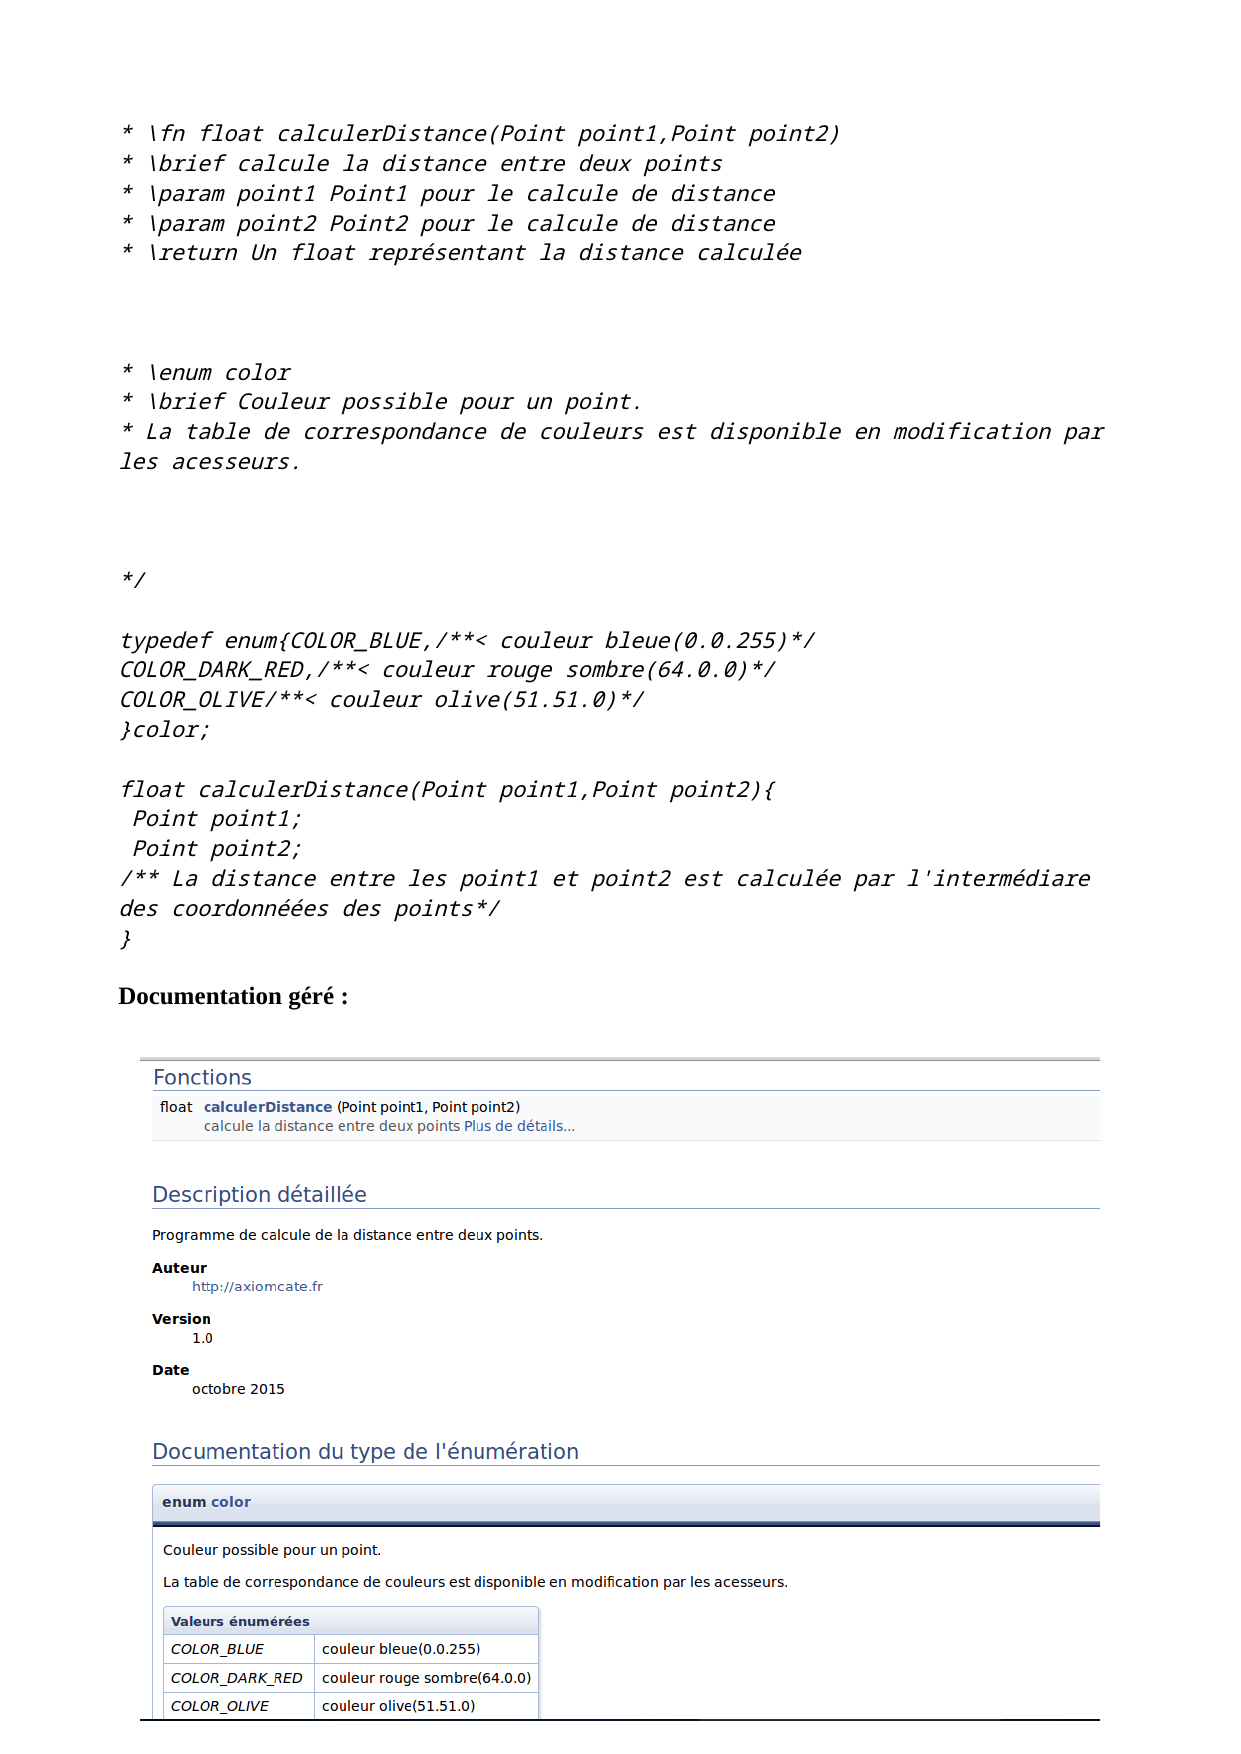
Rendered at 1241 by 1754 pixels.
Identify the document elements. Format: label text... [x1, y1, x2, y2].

text * \brief Couleur possible pour un point. [118, 386, 1122, 416]
text Point point1; [118, 803, 1122, 833]
text * \param point1 Point1 pour le calcule de distance [118, 178, 1122, 207]
text /** La distance entre les point1 et point2 est calculée par l'intermédiare des coordonnéées des points*/ [118, 863, 1122, 922]
text * \return Un float représentant la distance calculée [118, 237, 1122, 267]
text * \param point2 Point2 pour le calcule de distance [118, 207, 1122, 237]
text Documentation géré : [118, 981, 1122, 1010]
text }color; [118, 714, 1122, 744]
text COLOR_OLIVE/**< couleur olive(51.51.0)*/ [118, 684, 1122, 714]
text } [118, 922, 1122, 952]
text float calculerDistance(Point point1,Point point2){ [118, 773, 1122, 803]
text typedef enum{COLOR_BLUE,/**< couleur bleue(0.0.255)*/ [118, 624, 1122, 654]
text Point point2; [118, 833, 1122, 863]
picture [140, 1057, 1101, 1721]
text * \fn float calculerDistance(Point point1,Point point2) [118, 118, 1122, 148]
text * \enum color [118, 356, 1122, 386]
text */ [118, 565, 1122, 595]
text * \brief calcule la distance entre deux points [118, 148, 1122, 178]
text * La table de correspondance de couleurs est disponible en modification par les acesseurs. [118, 416, 1122, 476]
text COLOR_DARK_RED,/**< couleur rouge sombre(64.0.0)*/ [118, 654, 1122, 684]
